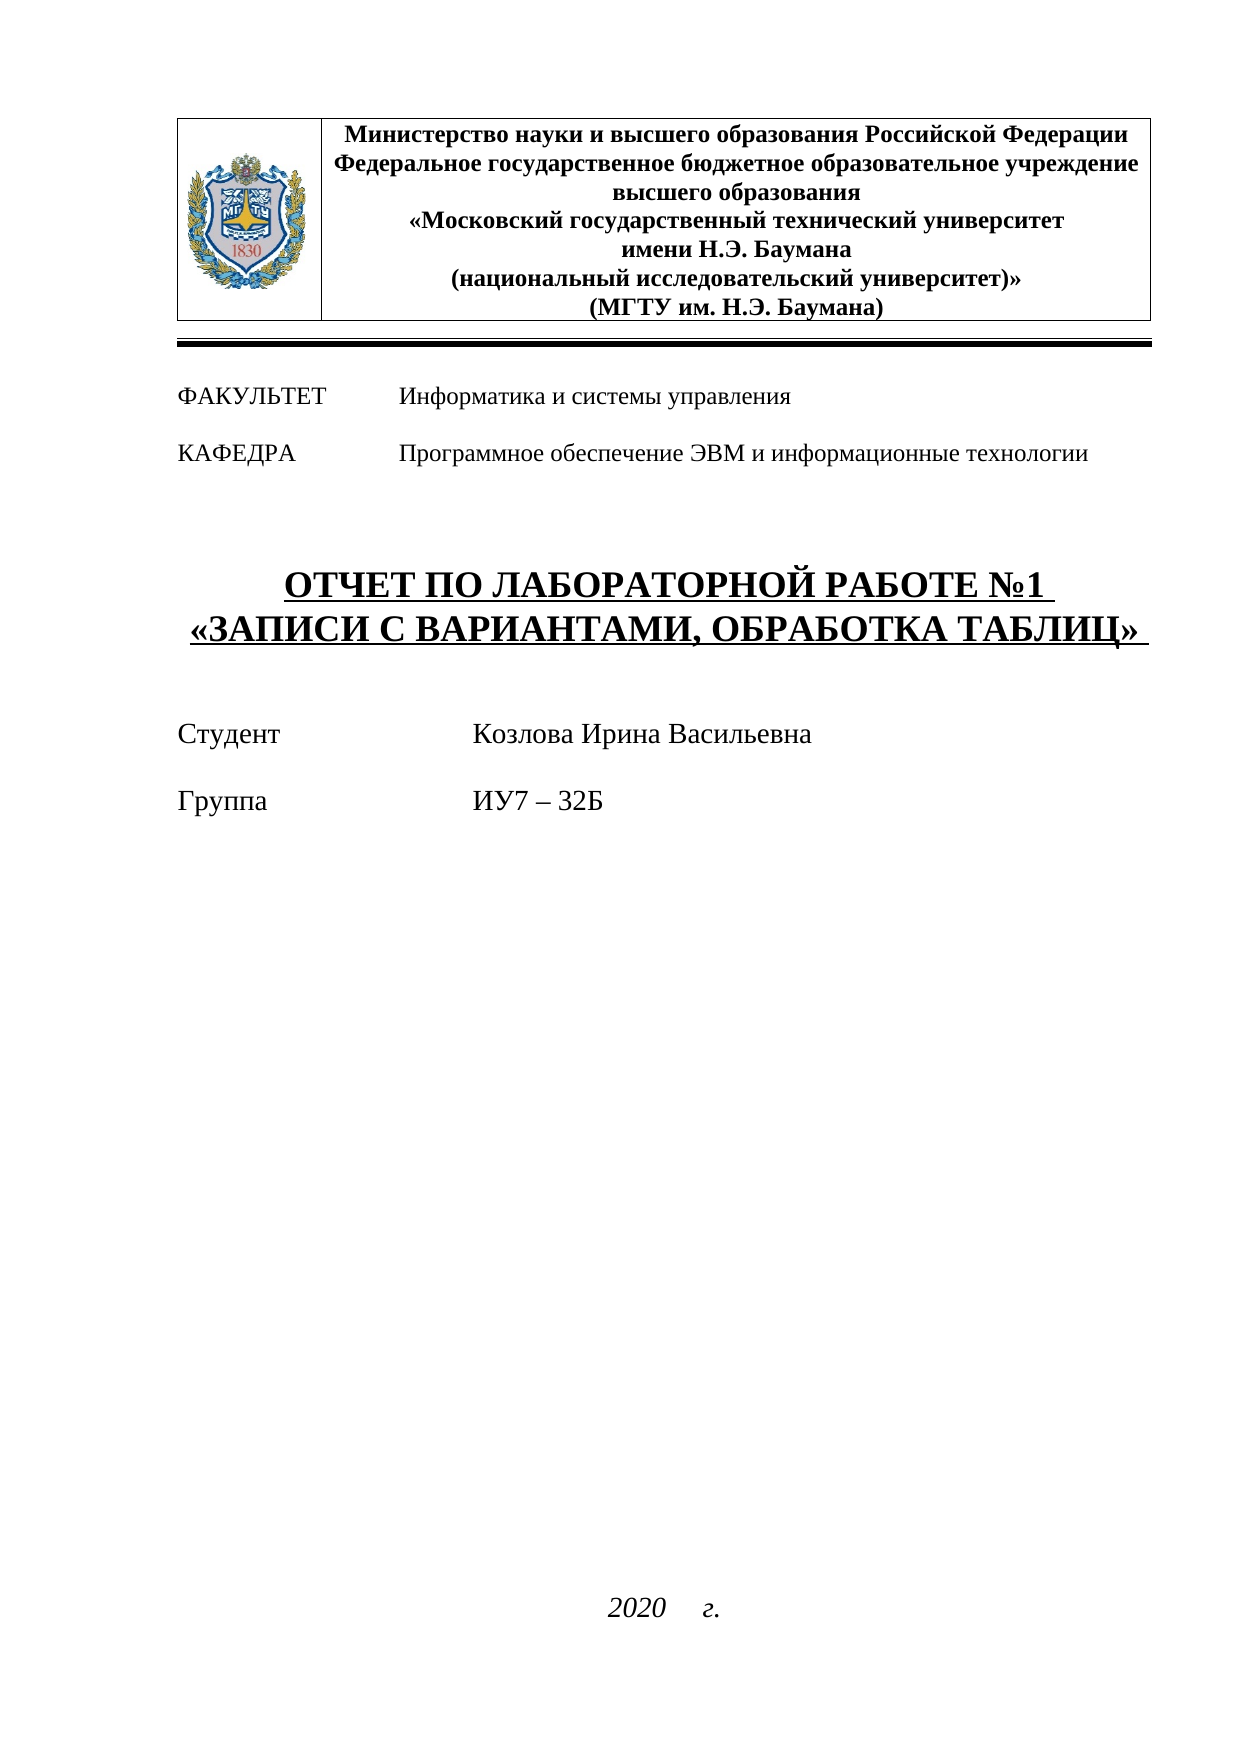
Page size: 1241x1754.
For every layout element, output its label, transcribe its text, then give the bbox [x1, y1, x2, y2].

text КАФЕДРА Программное обеспечение ЭВМ и информационные технологии [177, 438, 1152, 467]
table_header [178, 119, 321, 320]
text ОТЧЕТ ПО ЛАБОРАТОРНОЙ РАБОТЕ №1 [177, 563, 1152, 606]
text ФАКУЛЬТЕТ Информатика и системы управления [177, 381, 1152, 409]
picture [196, 153, 307, 290]
text Группа ИУ7 – 32Б [177, 783, 1152, 817]
text «ЗАПИСИ С ВАРИАНТАМИ, ОБРАБОТКА ТАБЛИЦ» [177, 606, 1152, 649]
table_header Министерство науки и высшего образования Российской Федерации Федеральное государственное бюджетное образовательное учреждение высшего образования «Московский государственный технический университет имени Н.Э. Баумана (национальный исследовательский университет)» (МГТУ им. Н.Э. Баумана) [322, 119, 1150, 320]
text Студент Козлова Ирина Васильевна [177, 716, 1152, 750]
text 2020 г. [177, 1591, 1152, 1624]
